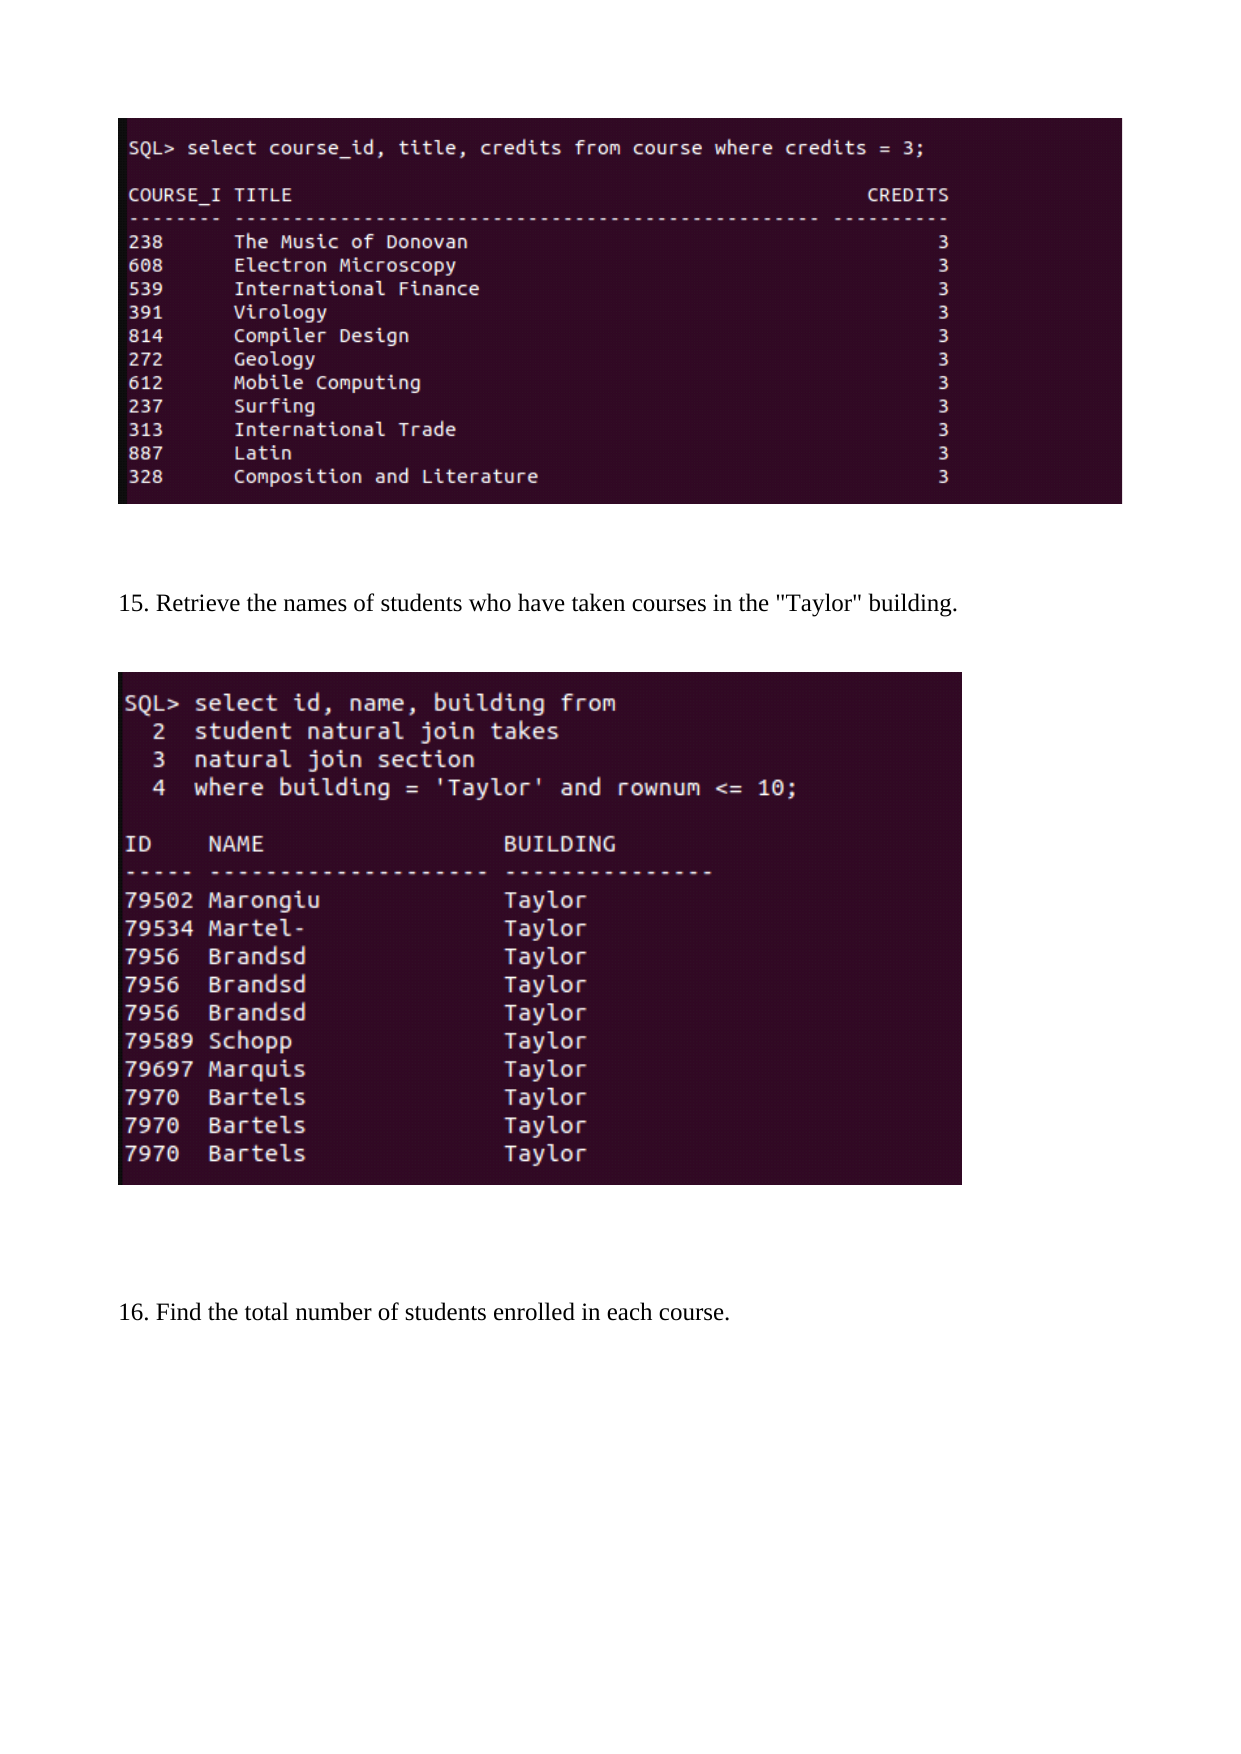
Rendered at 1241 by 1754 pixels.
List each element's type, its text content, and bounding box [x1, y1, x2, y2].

text 15. Retrieve the names of students who have taken courses in the "Taylor" building. [118, 588, 1122, 616]
text 16. Find the total number of students enrolled in each course. [118, 1297, 1122, 1326]
